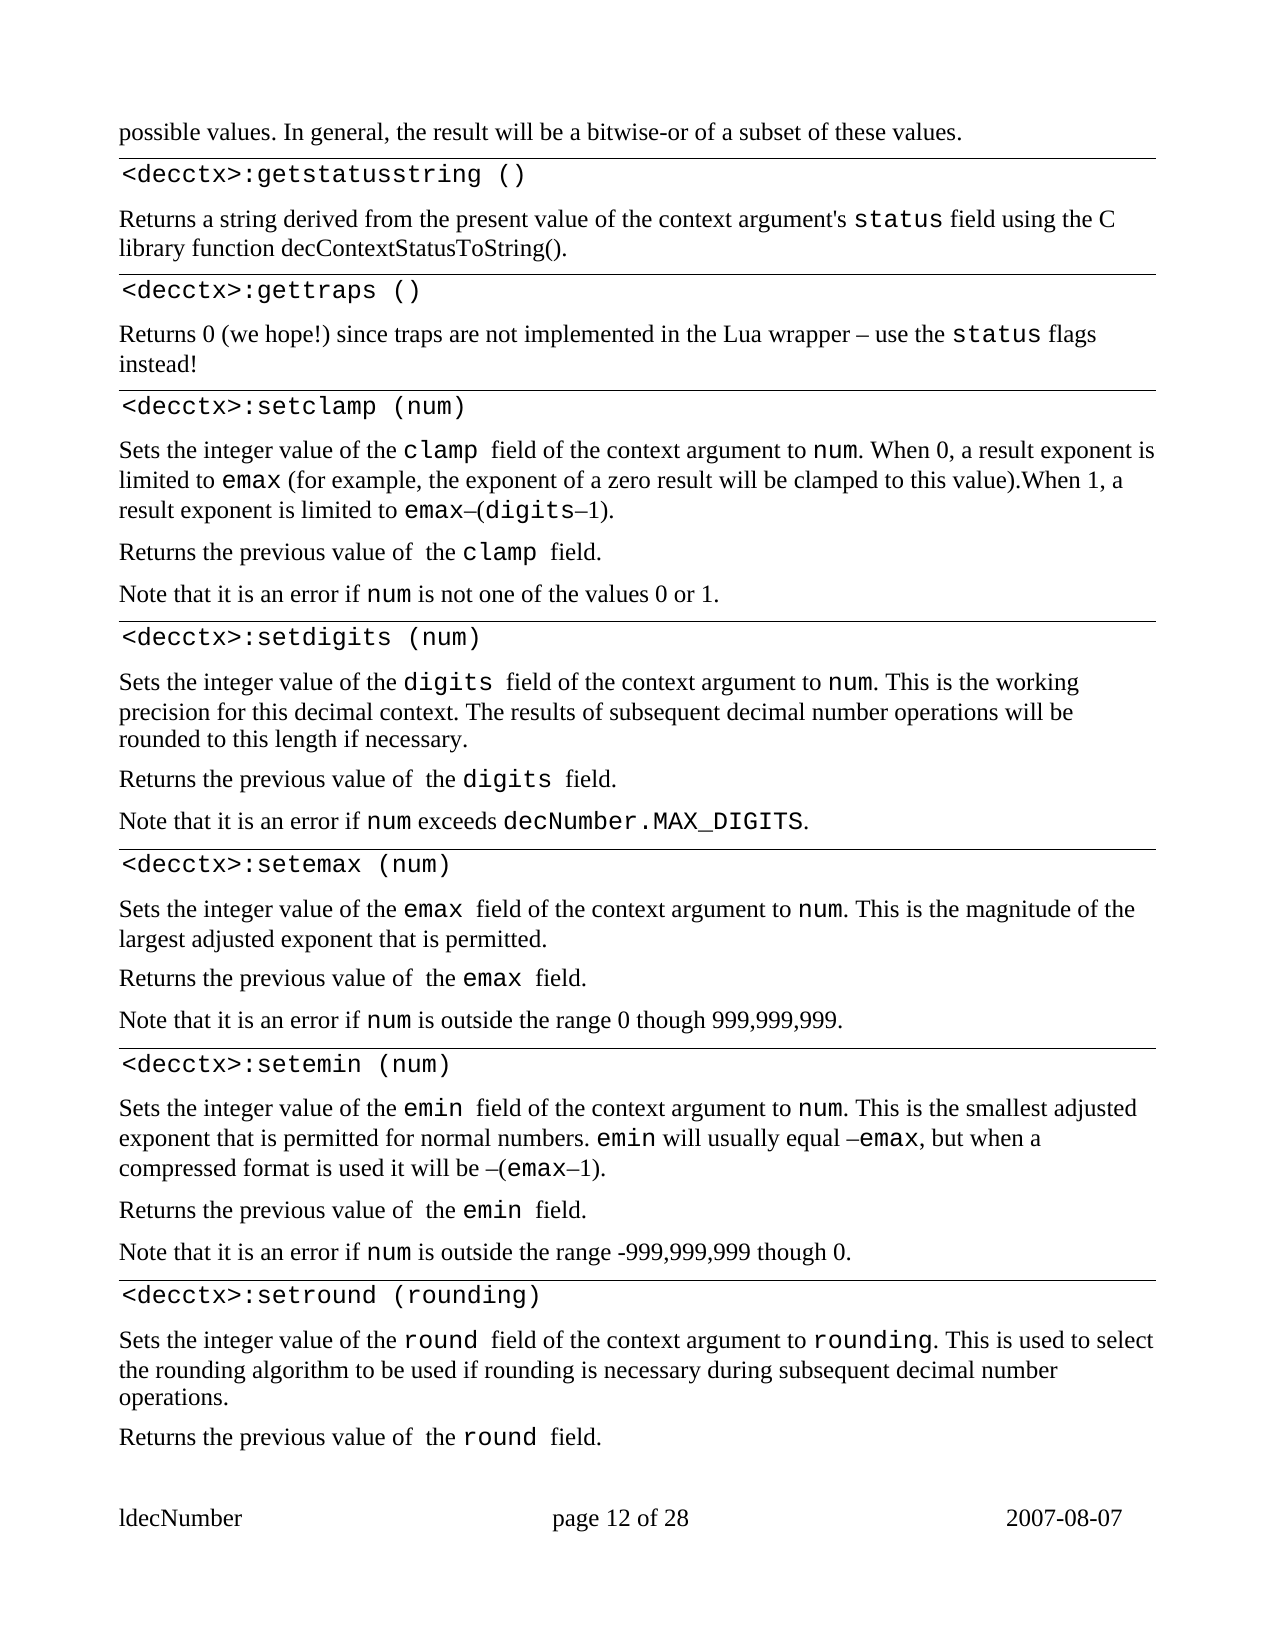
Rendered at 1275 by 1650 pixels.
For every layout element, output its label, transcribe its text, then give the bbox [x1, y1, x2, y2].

text Returns a string derived from the present value of the context argument's status field using the C library function decContextStatusToString(). [118, 205, 1156, 262]
text Note that it is an error if num is not one of the values 0 or 1. [118, 580, 1156, 609]
text Note that it is an error if num is outside the range 0 though 999,999,999. [118, 1006, 1156, 1036]
text Sets the integer value of the digits field of the context argument to num. This is the working precision for this decimal context. The results of subsequent decimal number operations will be rounded to this length if necessary. [118, 668, 1156, 753]
text <decctx>:setemax (num) [118, 850, 1156, 883]
text Note that it is an error if num is outside the range -999,999,999 though 0. [118, 1238, 1156, 1267]
text <decctx>:setclamp (num) [118, 391, 1156, 424]
text Returns the previous value of the round field. [118, 1423, 1156, 1453]
text <decctx>:setemin (num) [118, 1049, 1156, 1083]
text Sets the integer value of the emax field of the context argument to num. This is the magnitude of the largest adjusted exponent that is permitted. [118, 895, 1156, 953]
text <decctx>:gettraps () [118, 275, 1156, 309]
text Returns the previous value of the digits field. [118, 765, 1156, 795]
text Returns the previous value of the clamp field. [118, 538, 1156, 568]
text <decctx>:setdigits (num) [118, 622, 1156, 656]
text Sets the integer value of the emin field of the context argument to num. This is the smallest adjusted exponent that is permitted for normal numbers. emin will usually equal –emax, but when a compressed format is used it will be –(emax–1). [118, 1094, 1156, 1184]
text Returns the previous value of the emin field. [118, 1196, 1156, 1226]
text <decctx>:setround (rounding) [118, 1281, 1156, 1314]
text Sets the integer value of the round field of the context argument to rounding. This is used to select the rounding algorithm to be used if rounding is necessary during subsequent decimal number operations. [118, 1326, 1156, 1411]
text Sets the integer value of the clamp field of the context argument to num. When 0, a result exponent is limited to emax (for example, the exponent of a zero result will be clamped to this value).When 1, a result exponent is limited to emax–(digits–1). [118, 437, 1156, 526]
text Note that it is an error if num exceeds decNumber.MAX_DIGITS. [118, 807, 1156, 837]
text <decctx>:getstatusstring () [118, 159, 1156, 193]
text Returns 0 (we hope!) since traps are not implemented in the Lua wrapper – use the status flags instead! [118, 321, 1156, 378]
text possible values. In general, the result will be a bitwise-or of a subset of these values. [118, 118, 1156, 146]
text Returns the previous value of the emax field. [118, 964, 1156, 994]
